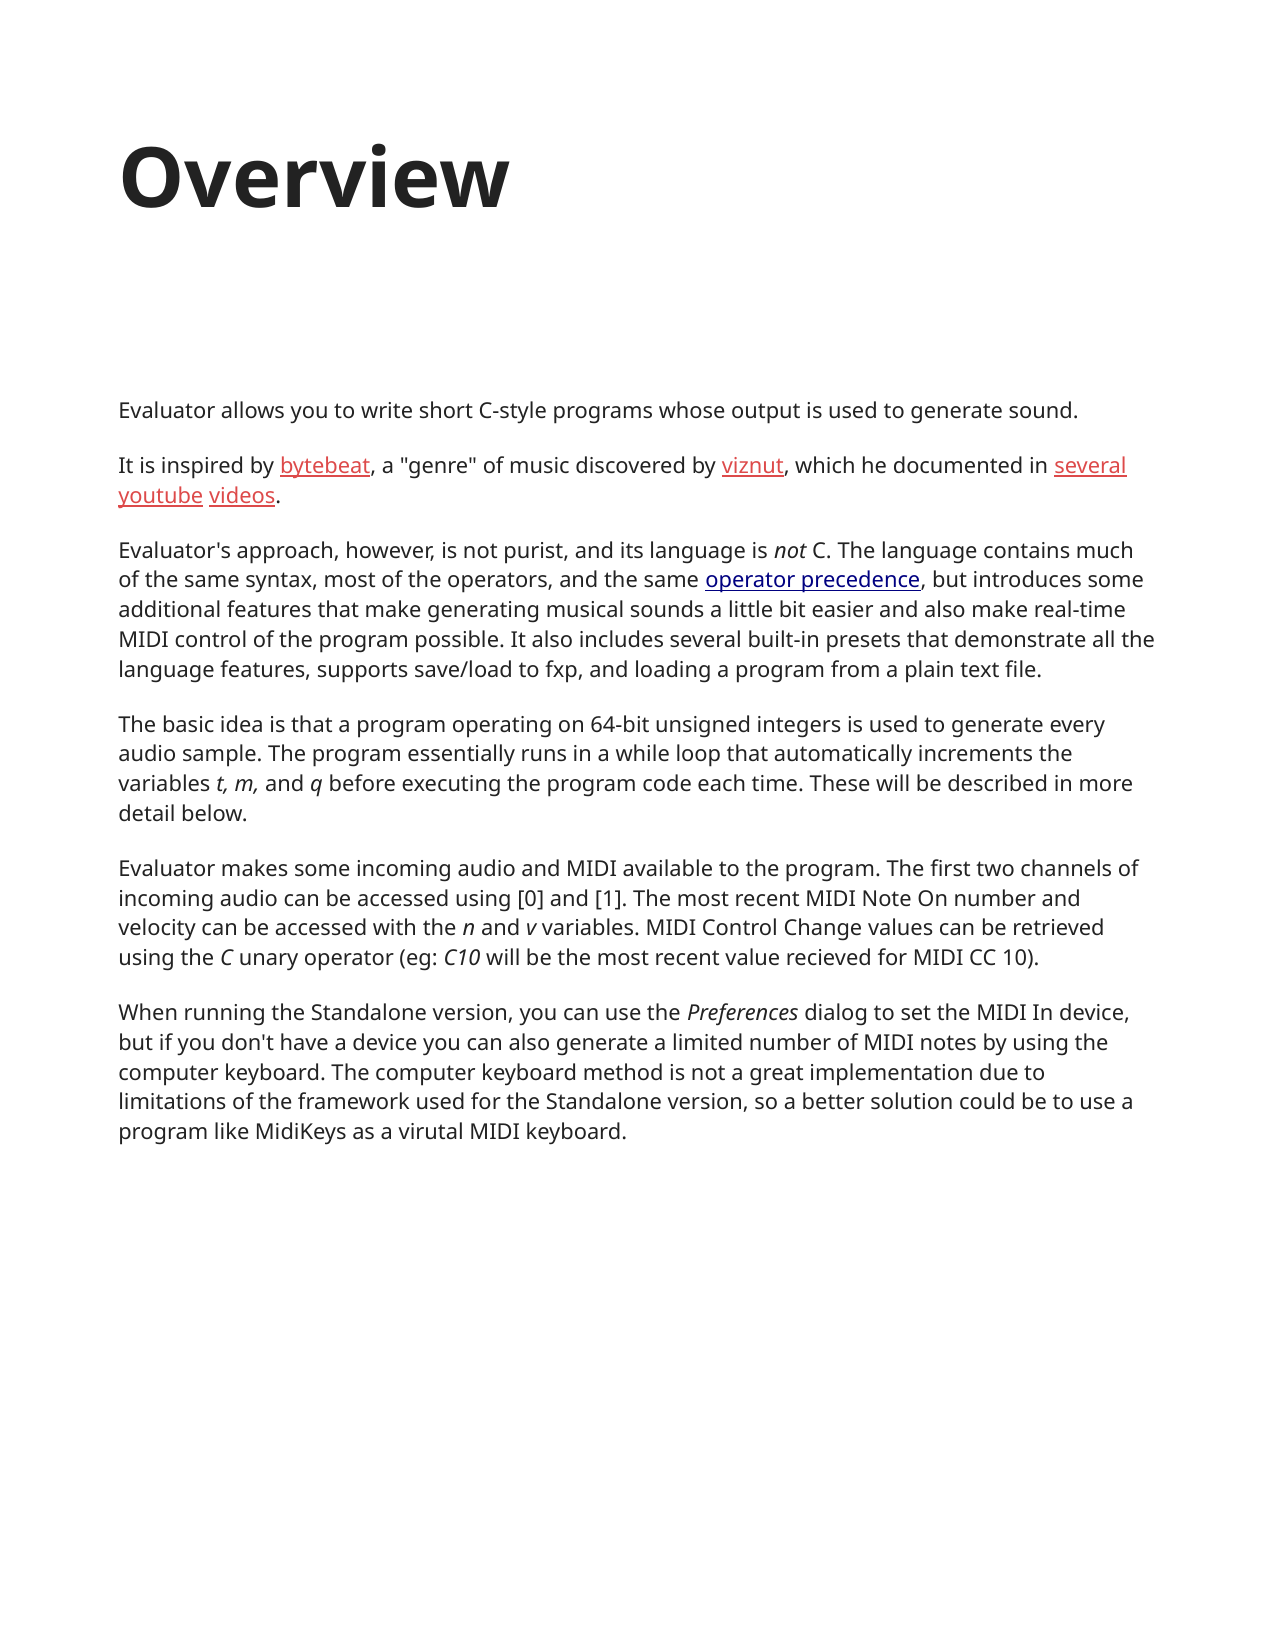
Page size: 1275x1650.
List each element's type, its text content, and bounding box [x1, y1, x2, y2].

text Evaluator makes some incoming audio and MIDI available to the program. The first two channels of incoming audio can be accessed using [0] and [1]. The most recent MIDI Note On number and velocity can be accessed with the n and v variables. MIDI Control Change values can be retrieved using the C unary operator (eg: C10 will be the most recent value recieved for MIDI CC 10). [118, 853, 1157, 972]
text When running the Standalone version, you can use the Preferences dialog to set the MIDI In device, but if you don't have a device you can also generate a limited number of MIDI notes by using the computer keyboard. The computer keyboard method is not a great implementation due to limitations of the framework used for the Standalone version, so a better solution could be to use a program like MidiKeys as a virutal MIDI keyboard. [118, 997, 1157, 1146]
text Overview [118, 118, 1157, 232]
text The basic idea is that a program operating on 64-bit unsigned integers is used to generate every audio sample. The program essentially runs in a while loop that automatically increments the variables t, m, and q before executing the program code each time. These will be described in more detail below. [118, 708, 1157, 828]
text Evaluator's approach, however, is not purist, and its language is not C. The language contains much of the same syntax, most of the operators, and the same operator precedence, but introduces some additional features that make generating musical sounds a little bit easier and also make real-time MIDI control of the program possible. It also includes several built-in presets that demonstrate all the language features, supports save/load to fxp, and loading a program from a plain text file. [118, 534, 1157, 683]
text It is inspired by bytebeat, a "genre" of music discovered by viznut, which he documented in several youtube videos. [118, 450, 1157, 509]
text Evaluator allows you to write short C-style programs whose output is used to generate sound. [118, 395, 1157, 425]
